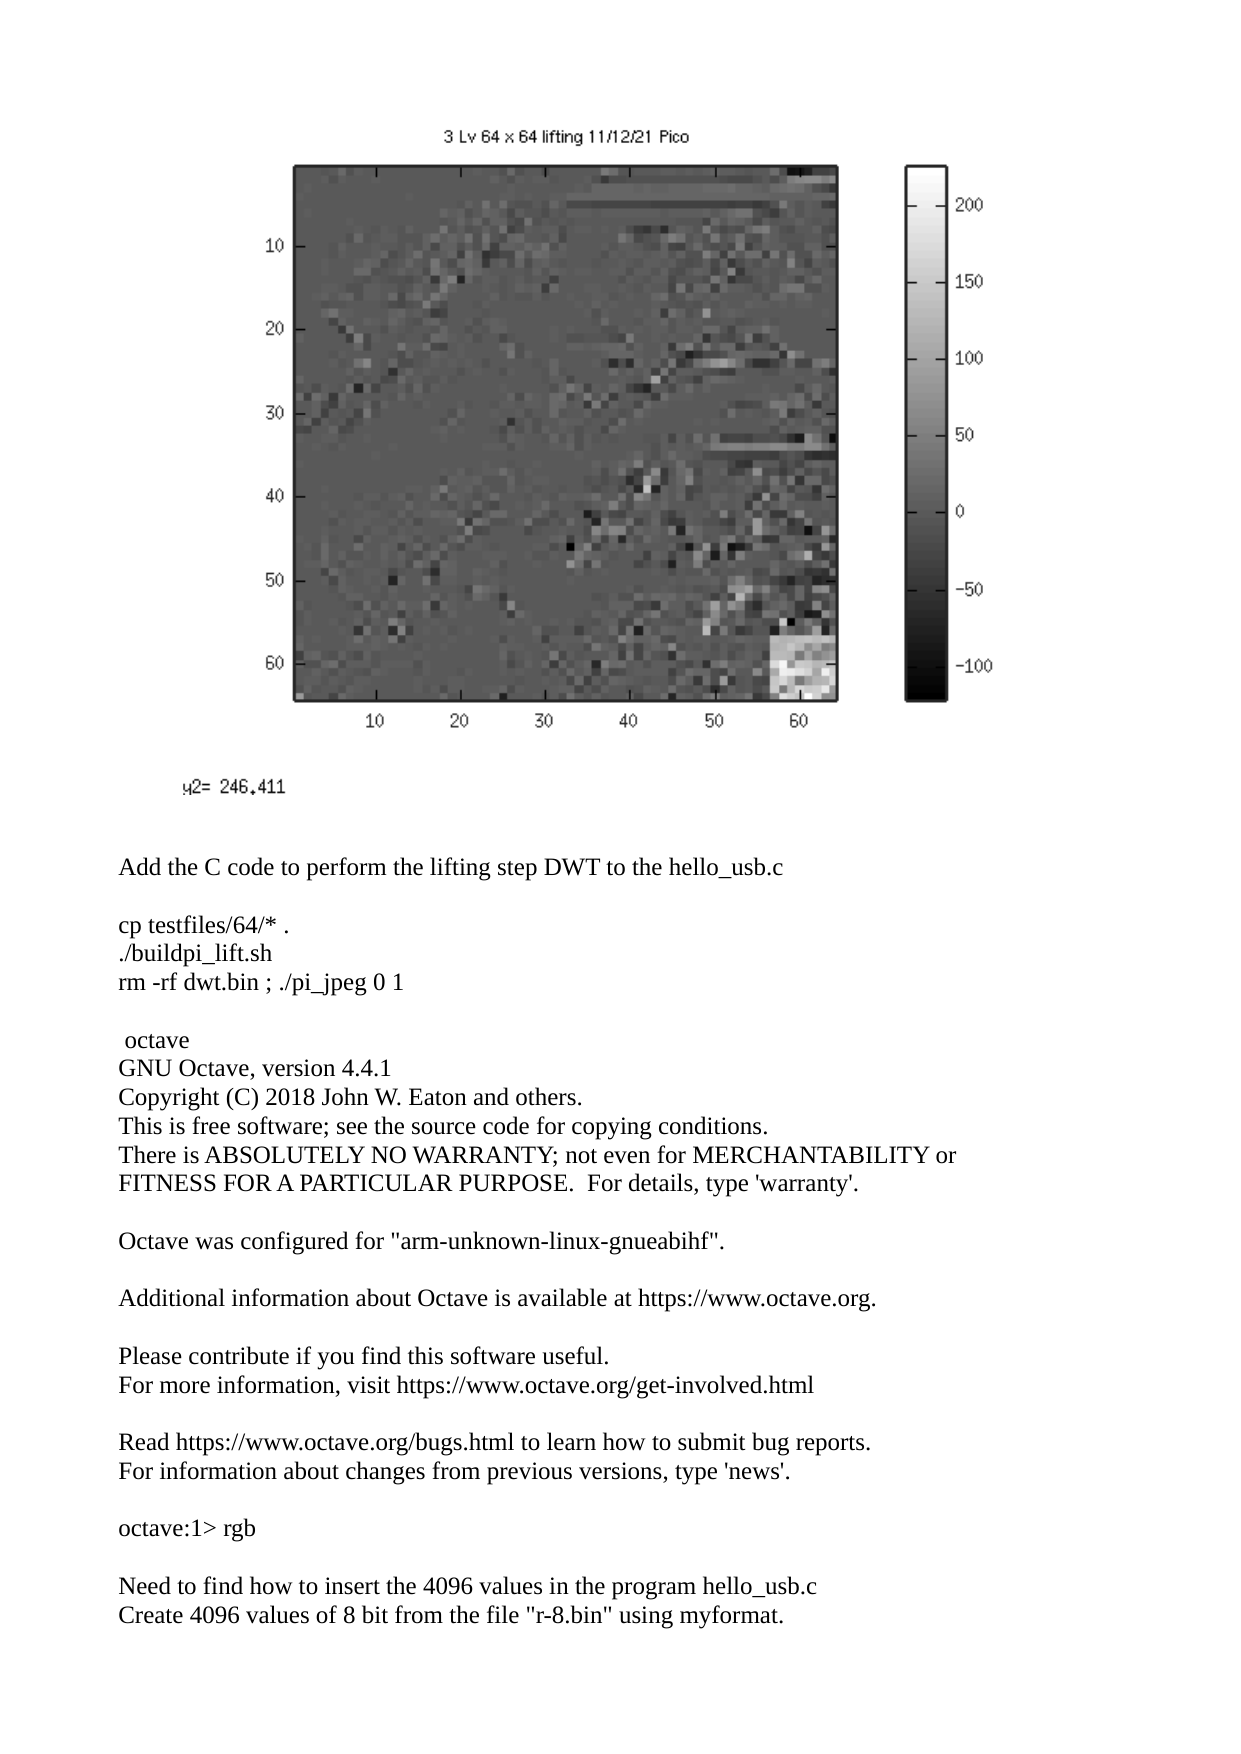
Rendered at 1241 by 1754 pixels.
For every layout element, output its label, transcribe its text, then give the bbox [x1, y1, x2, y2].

text GNU Octave, version 4.4.1 [118, 1053, 1122, 1082]
text There is ABSOLUTELY NO WARRANTY; not even for MERCHANTABILITY or [118, 1140, 1122, 1168]
picture [182, 118, 1058, 795]
text Please contribute if you find this software useful. [118, 1341, 1122, 1370]
text cp testfiles/64/* . [118, 910, 1122, 938]
text octave:1> rgb [118, 1513, 1122, 1542]
text Read https://www.octave.org/bugs.html to learn how to submit bug reports. [118, 1427, 1122, 1456]
text Create 4096 values of 8 bit from the file "r-8.bin" using myformat. [118, 1600, 1122, 1628]
text FITNESS FOR A PARTICULAR PURPOSE. For details, type 'warranty'. [118, 1168, 1122, 1197]
text ./buildpi_lift.sh [118, 938, 1122, 967]
text Additional information about Octave is available at https://www.octave.org. [118, 1283, 1122, 1312]
text This is free software; see the source code for copying conditions. [118, 1111, 1122, 1140]
text Copyright (C) 2018 John W. Eaton and others. [118, 1082, 1122, 1111]
text Add the C code to perform the lifting step DWT to the hello_usb.c [118, 852, 1122, 881]
text Octave was configured for "arm-unknown-linux-gnueabihf". [118, 1226, 1122, 1255]
text Need to find how to insert the 4096 values in the program hello_usb.c [118, 1571, 1122, 1600]
text For more information, visit https://www.octave.org/get-involved.html [118, 1370, 1122, 1398]
text For information about changes from previous versions, type 'news'. [118, 1456, 1122, 1485]
text octave [118, 1025, 1122, 1053]
text rm -rf dwt.bin ; ./pi_jpeg 0 1 [118, 967, 1122, 996]
